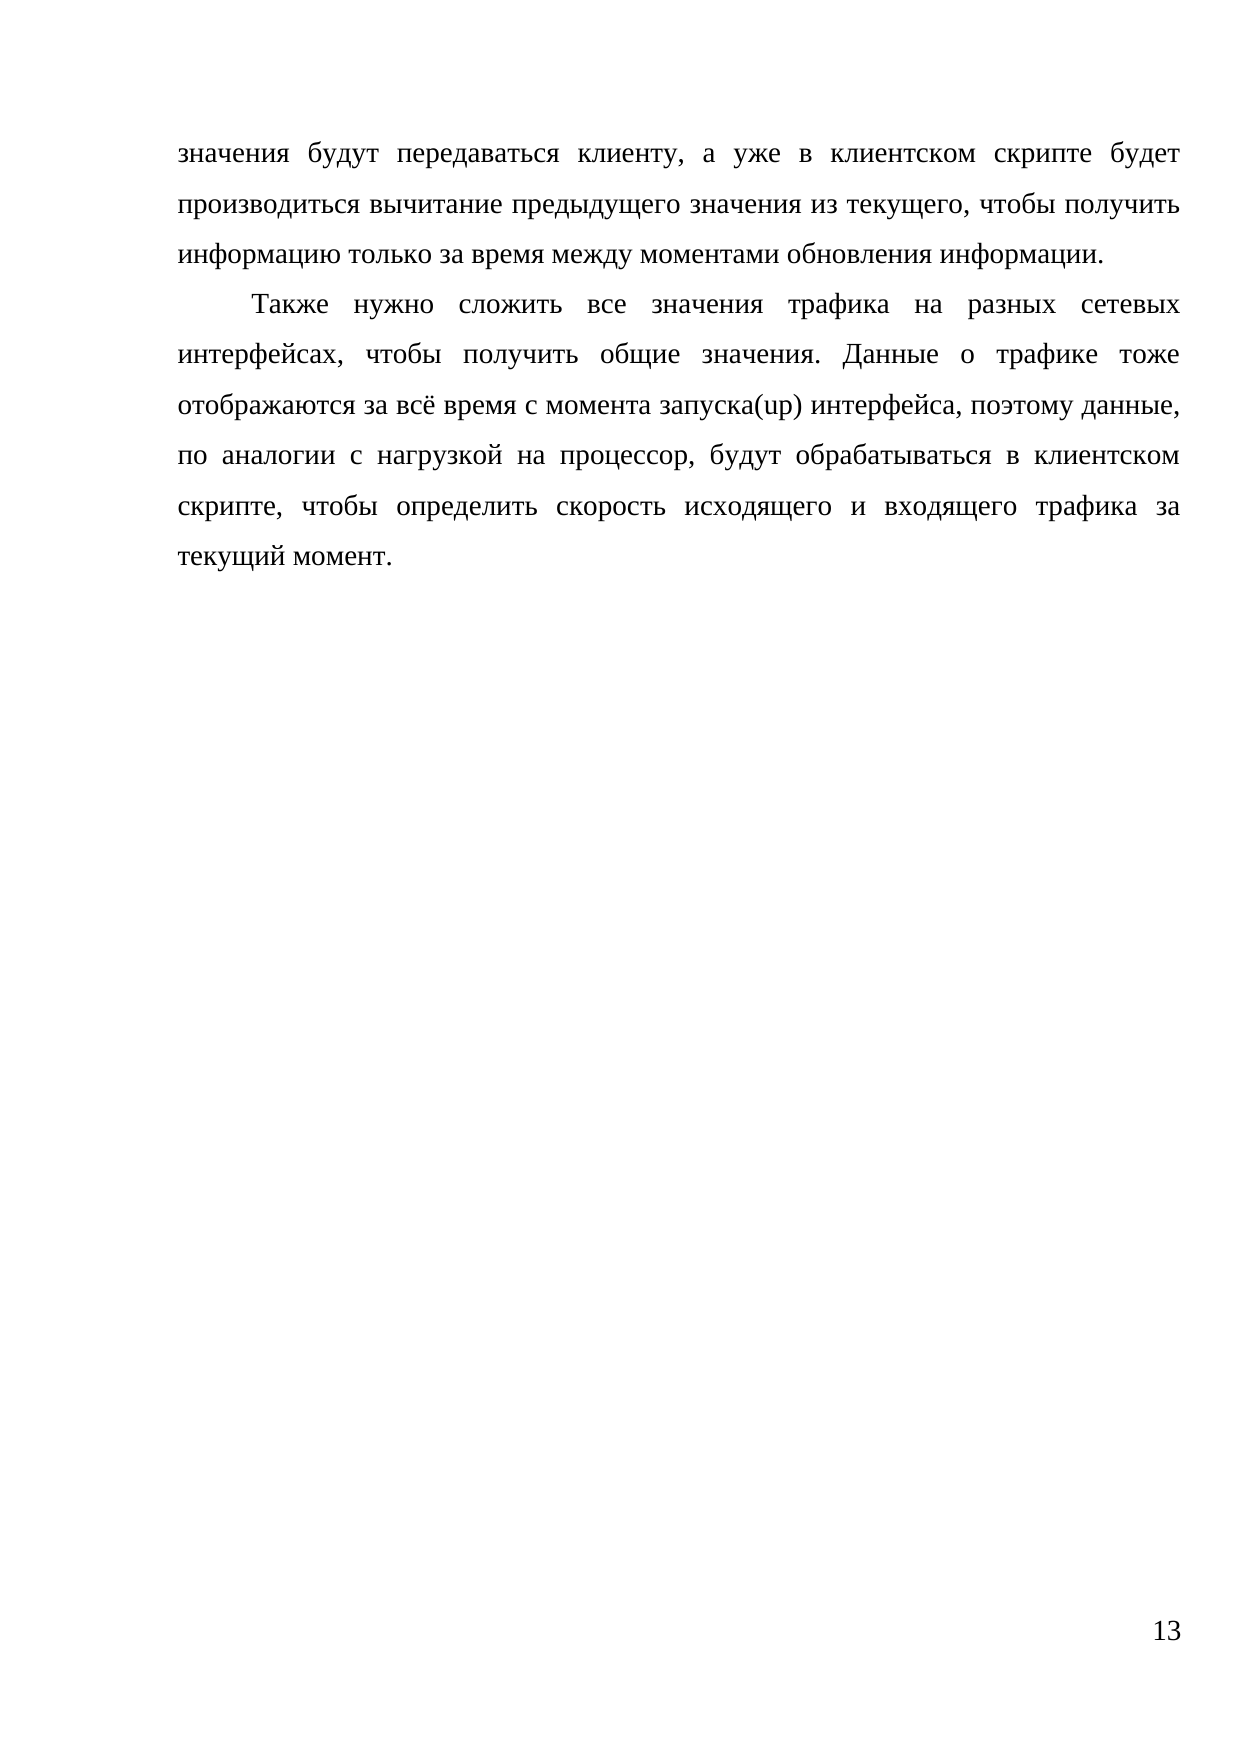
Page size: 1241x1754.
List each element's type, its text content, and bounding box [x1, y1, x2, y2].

text значения будут передаваться клиенту, а уже в клиентском скрипте будет производиться вычитание предыдущего значения из текущего, чтобы получить информацию только за время между моментами обновления информации. [177, 135, 1181, 269]
text Также нужно сложить все значения трафика на разных сетевых интерфейсах, чтобы получить общие значения. Данные о трафике тоже отображаются за всё время с момента запуска(up) интерфейса, поэтому данные, по аналогии с нагрузкой на процессор, будут обрабатываться в клиентском скрипте, чтобы определить скорость исходящего и входящего трафика за текущий момент. [177, 286, 1181, 571]
